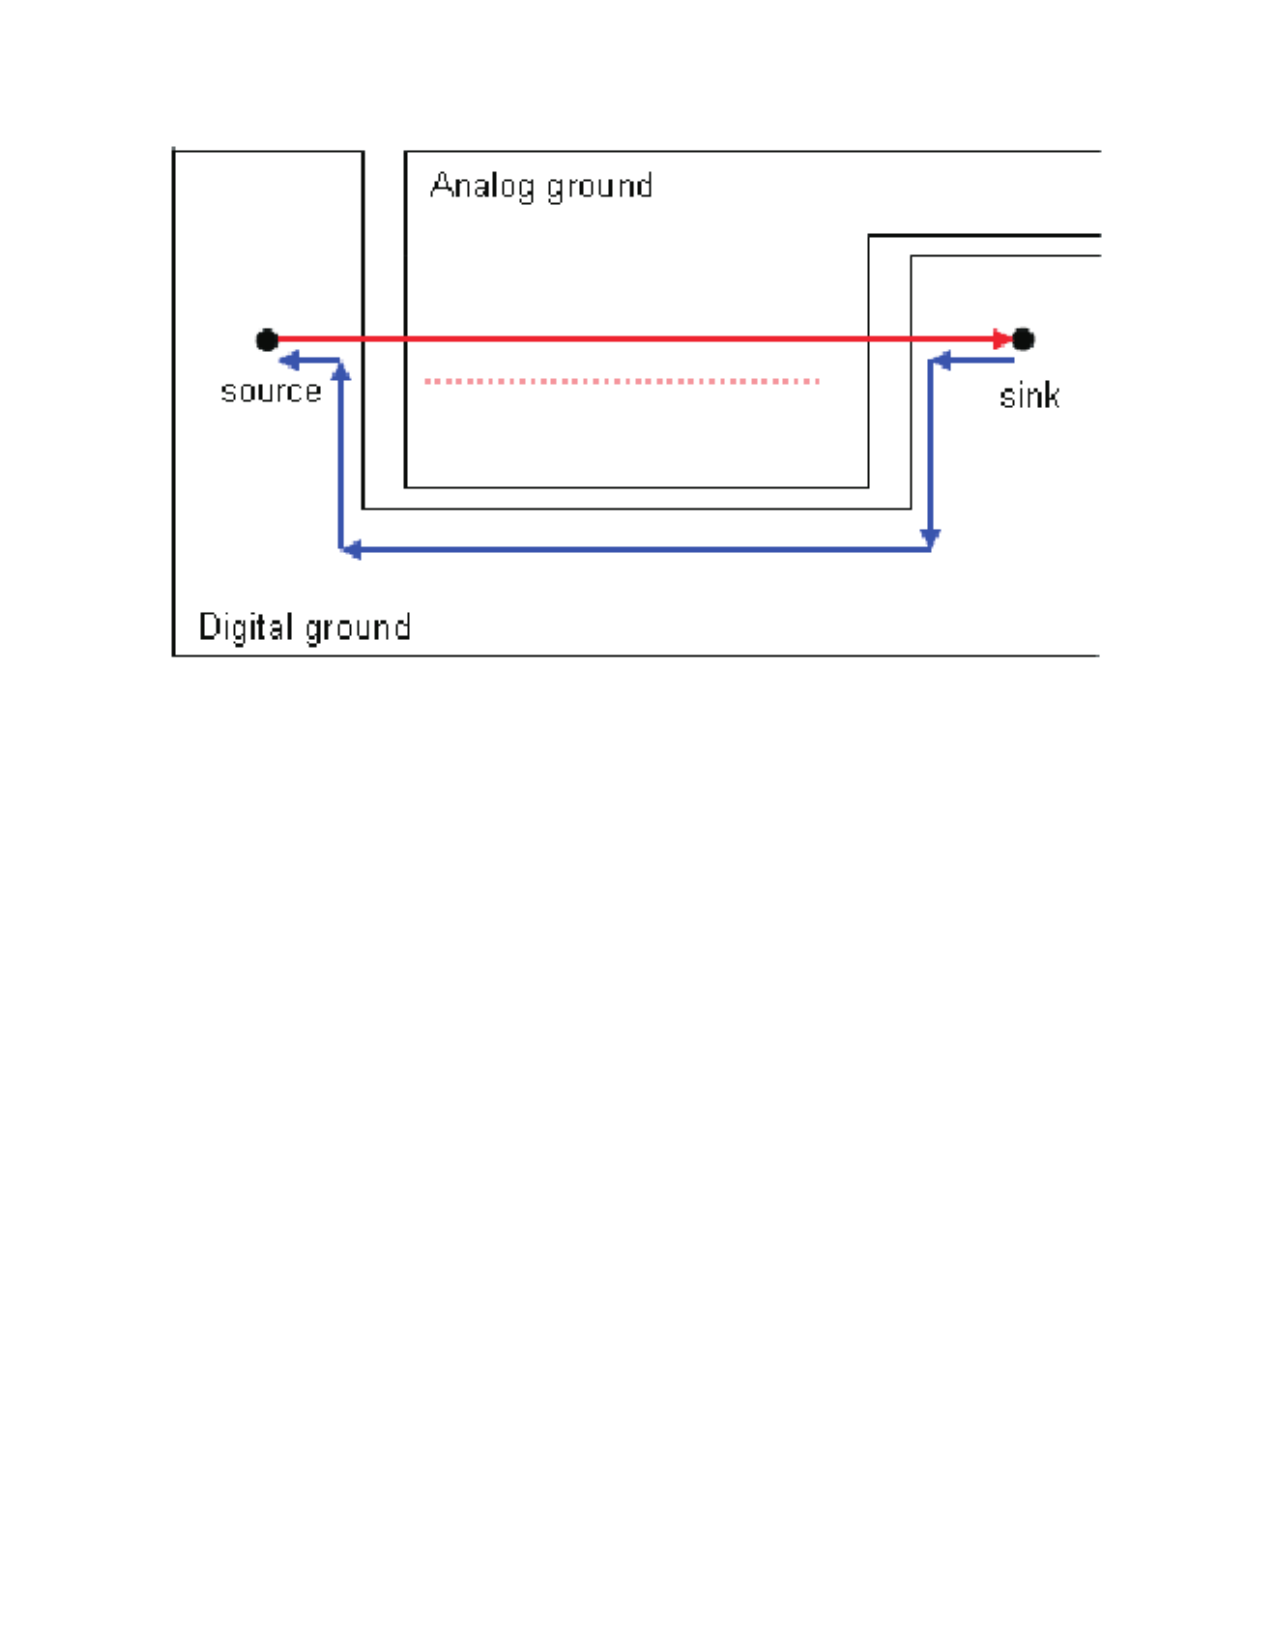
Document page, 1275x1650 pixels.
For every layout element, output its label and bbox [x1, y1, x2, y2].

picture [118, 118, 1158, 669]
